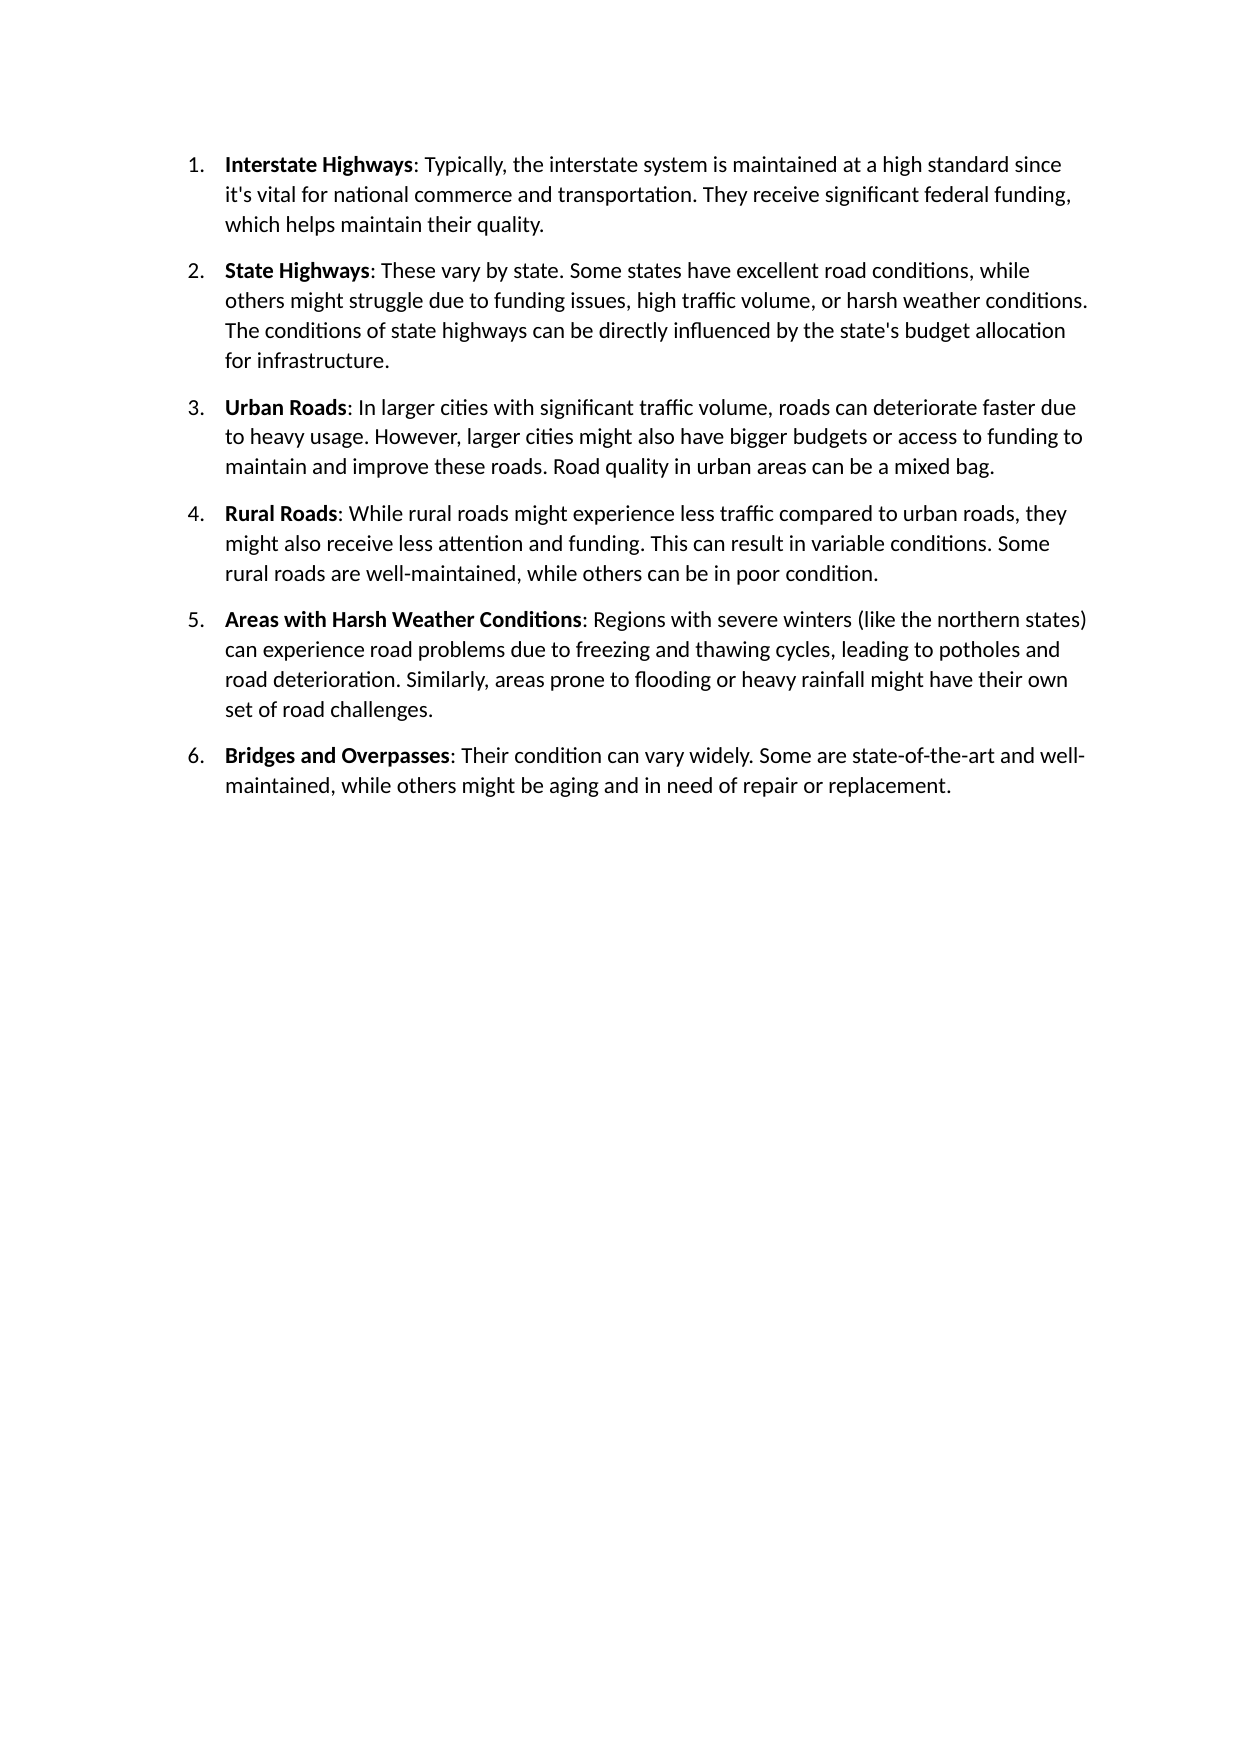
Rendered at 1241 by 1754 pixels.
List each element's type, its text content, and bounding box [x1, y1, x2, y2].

list Urban Roads: In larger cities with significant traffic volume, roads can deteriorate faster due to heavy usage. However, larger cities might also have bigger budgets or access to funding to maintain and improve these roads. Road quality in urban areas can be a mixed bag. [187, 393, 1090, 480]
list State Highways: These vary by state. Some states have excellent road conditions, while others might struggle due to funding issues, high traffic volume, or harsh weather conditions. The conditions of state highways can be directly influenced by the state's budget allocation for infrastructure. [187, 256, 1090, 374]
list Bridges and Overpasses: Their condition can vary widely. Some are state-of-the-art and well-maintained, while others might be aging and in need of repair or replacement. [187, 742, 1090, 799]
list Interstate Highways: Typically, the interstate system is maintained at a high standard since it's vital for national commerce and transportation. They receive significant federal funding, which helps maintain their quality. [187, 150, 1090, 238]
list Rural Roads: While rural roads might experience less traffic compared to urban roads, they might also receive less attention and funding. This can result in variable conditions. Some rural roads are well-maintained, while others can be in poor condition. [187, 499, 1090, 587]
list Areas with Harsh Weather Conditions: Regions with severe winters (like the northern states) can experience road problems due to freezing and thawing cycles, leading to potholes and road deterioration. Similarly, areas prone to flooding or heavy rainfall might have their own set of road challenges. [187, 605, 1090, 723]
